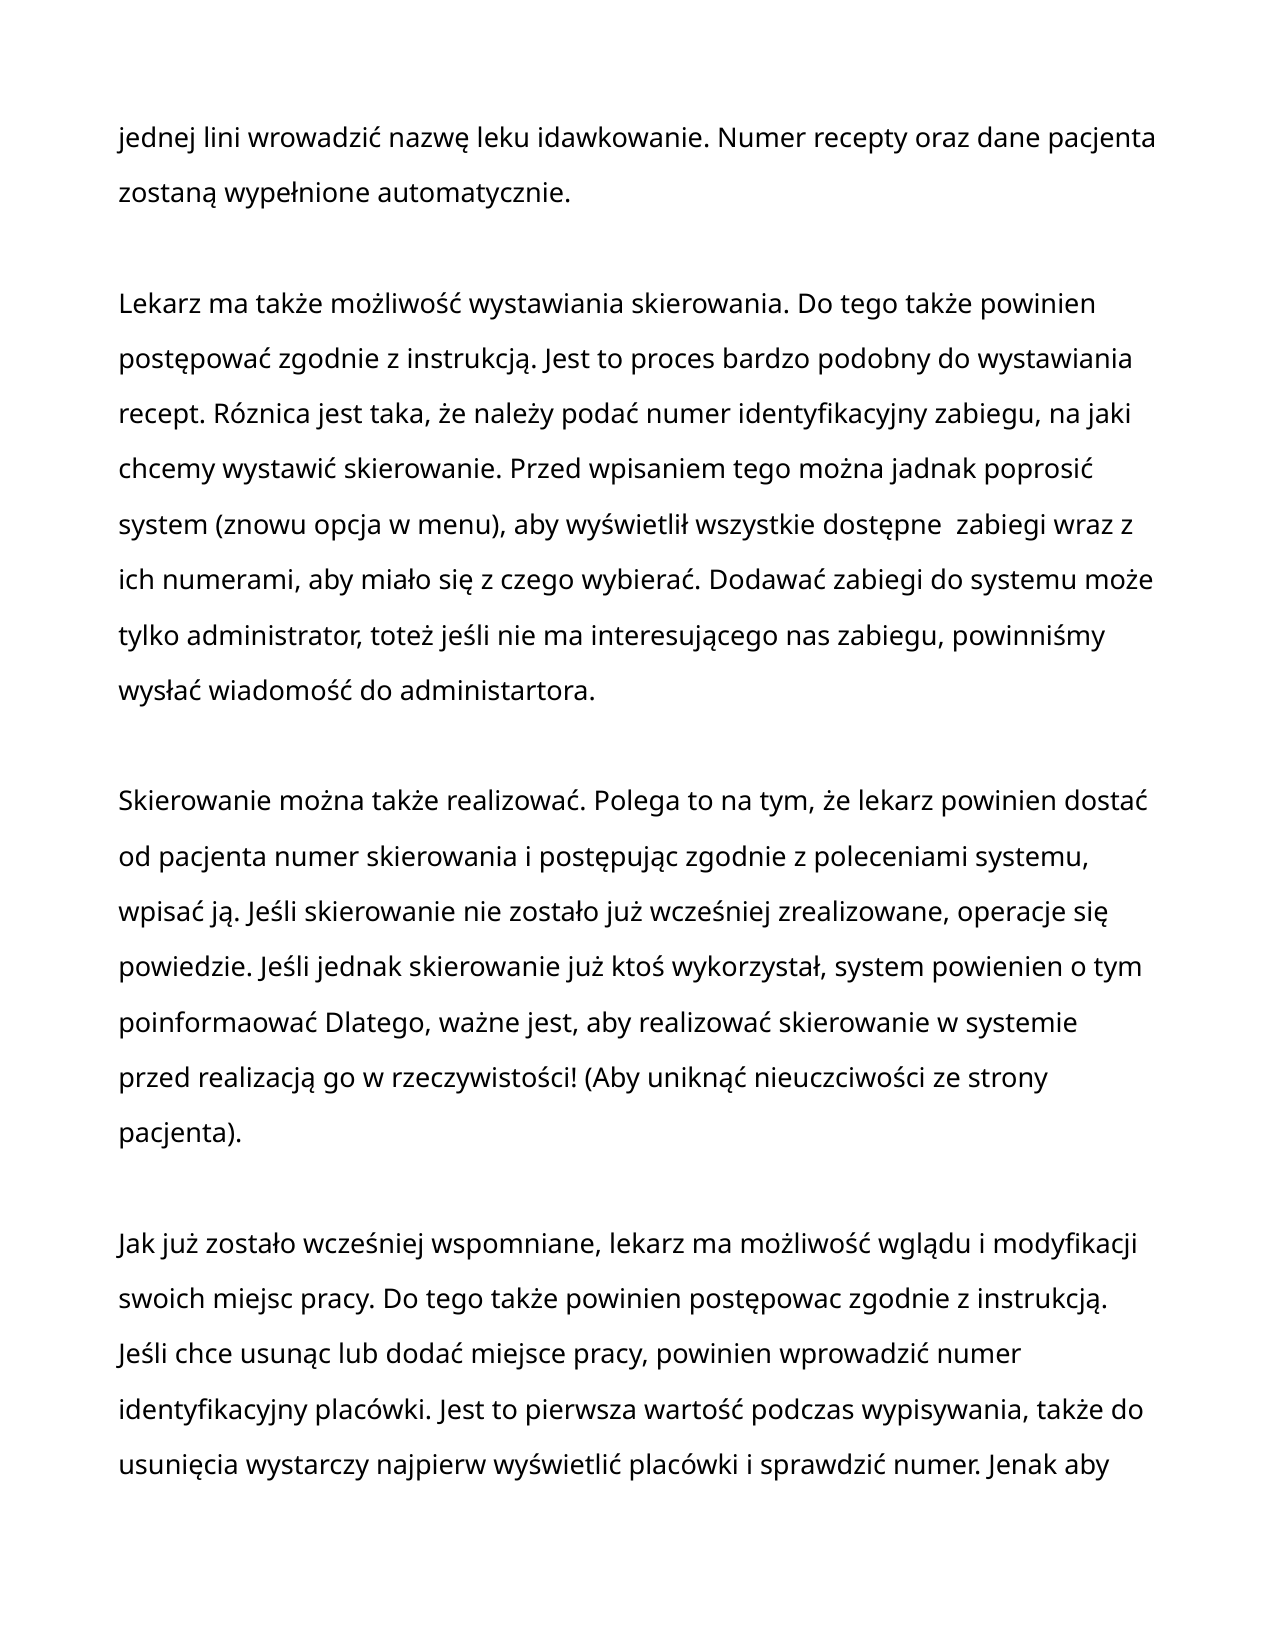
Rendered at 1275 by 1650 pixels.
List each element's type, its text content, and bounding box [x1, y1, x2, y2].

text Jak już zostało wcześniej wspomniane, lekarz ma możliwość wglądu i modyfikacji swoich miejsc pracy. Do tego także powinien postępowac zgodnie z instrukcją. Jeśli chce usunąc lub dodać miejsce pracy, powinien wprowadzić numer identyfikacyjny placówki. Jest to pierwsza wartość podczas wypisywania, także do usunięcia wystarczy najpierw wyświetlić placówki i sprawdzić numer. Jenak aby [118, 1224, 1157, 1482]
text Lekarz ma także możliwość wystawiania skierowania. Do tego także powinien postępować zgodnie z instrukcją. Jest to proces bardzo podobny do wystawiania recept. Róznica jest taka, że należy podać numer identyfikacyjny zabiegu, na jaki chcemy wystawić skierowanie. Przed wpisaniem tego można jadnak poprosić system (znowu opcja w menu), aby wyświetlił wszystkie dostępne zabiegi wraz z ich numerami, aby miało się z czego wybierać. Dodawać zabiegi do systemu może tylko administrator, toteż jeśli nie ma interesującego nas zabiegu, powinniśmy wysłać wiadomość do administartora. [118, 284, 1157, 708]
text Skierowanie można także realizować. Polega to na tym, że lekarz powinien dostać od pacjenta numer skierowania i postępując zgodnie z poleceniami systemu, wpisać ją. Jeśli skierowanie nie zostało już wcześniej zrealizowane, operacje się powiedzie. Jeśli jednak skierowanie już ktoś wykorzystał, system powienien o tym poinformaować Dlatego, ważne jest, aby realizować skierowanie w systemie przed realizacją go w rzeczywistości! (Aby uniknąć nieuczciwości ze strony pacjenta). [118, 782, 1157, 1151]
text jednej lini wrowadzić nazwę leku idawkowanie. Numer recepty oraz dane pacjenta zostaną wypełnione automatycznie. [118, 118, 1157, 210]
